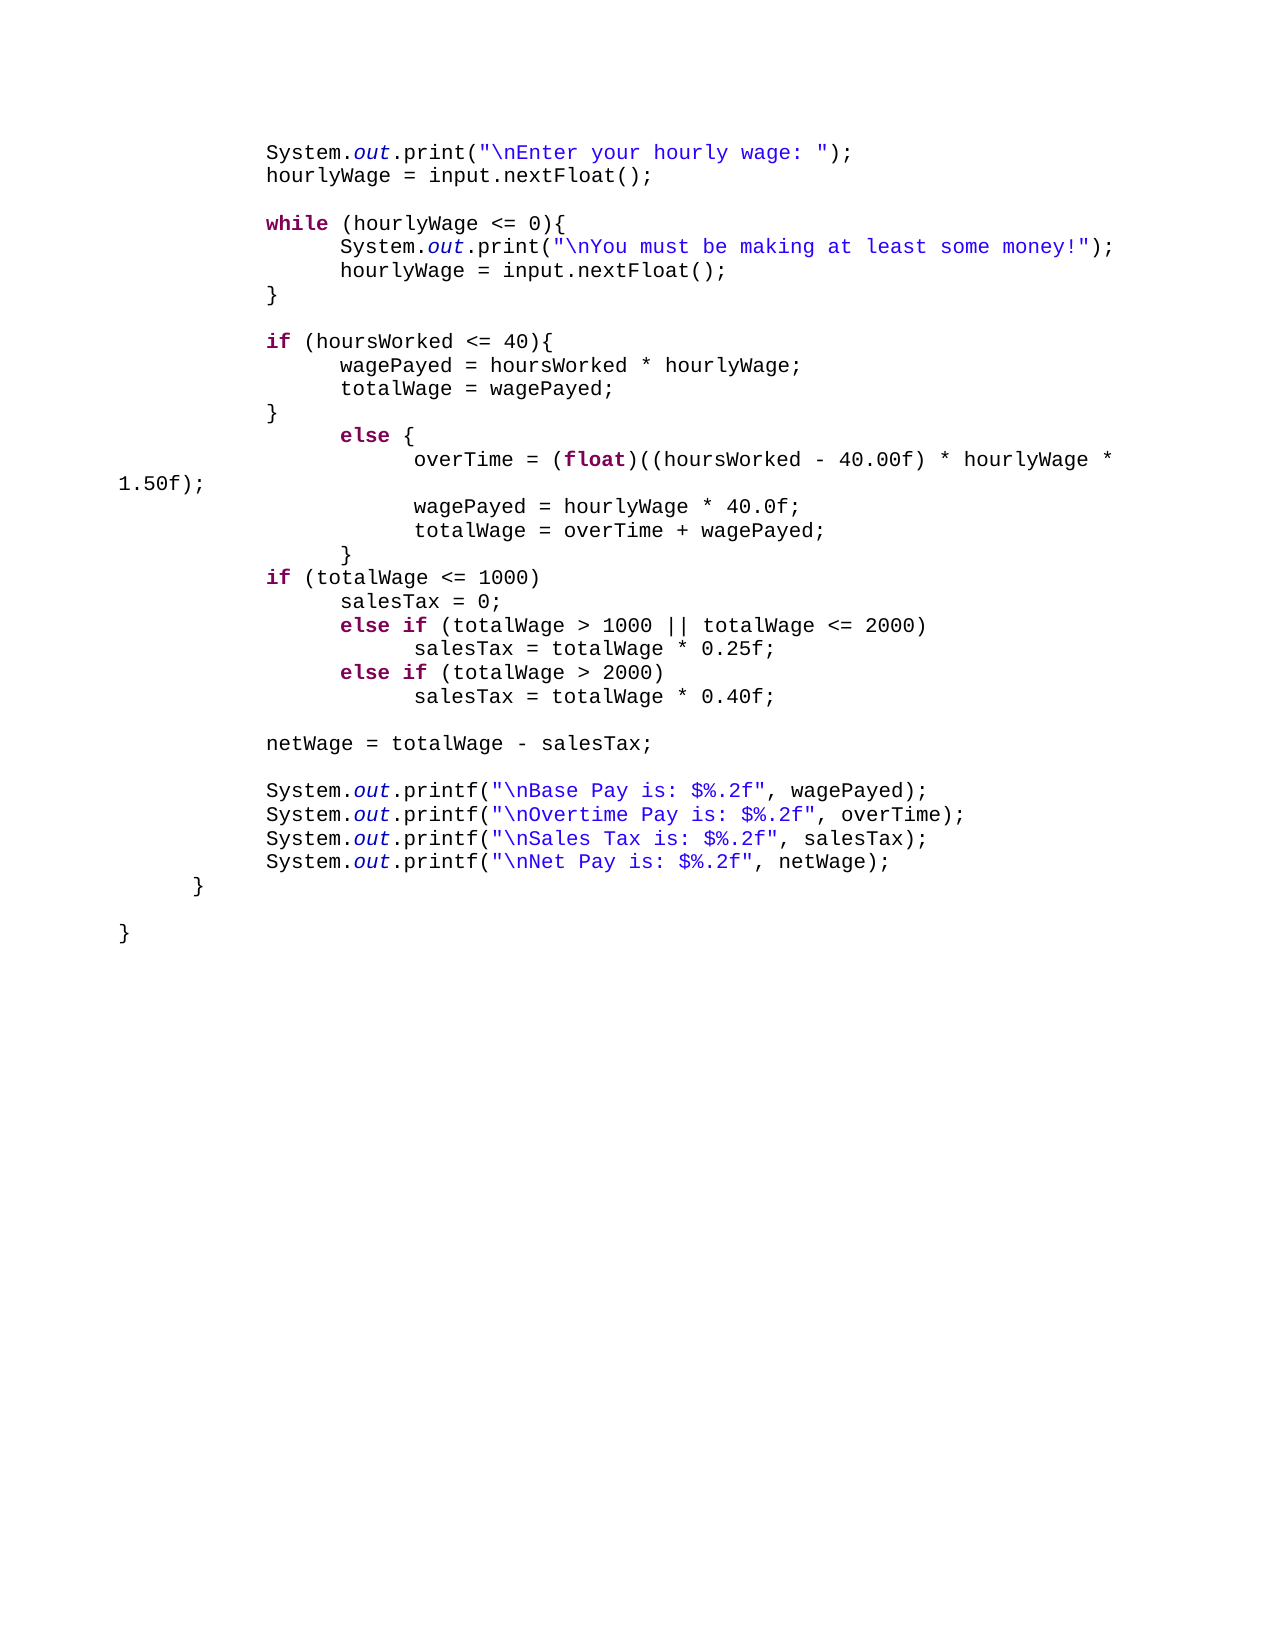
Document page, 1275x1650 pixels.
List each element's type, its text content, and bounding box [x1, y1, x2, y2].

text } [118, 922, 1157, 946]
text System.out.printf("\nSales Tax is: $%.2f", salesTax); [118, 827, 1157, 851]
text hourlyWage = input.nextFloat(); [118, 165, 1157, 189]
text while (hourlyWage <= 0){ [118, 213, 1157, 236]
text else { [118, 426, 1157, 449]
text } [118, 284, 1157, 307]
text salesTax = 0; [118, 591, 1157, 615]
text } [118, 402, 1157, 426]
text System.out.printf("\nOvertime Pay is: $%.2f", overTime); [118, 804, 1157, 827]
text System.out.printf("\nNet Pay is: $%.2f", netWage); [118, 851, 1157, 875]
text overTime = (float)((hoursWorked - 40.00f) * hourlyWage * 1.50f); [118, 449, 1157, 496]
text System.out.printf("\nBase Pay is: $%.2f", wagePayed); [118, 780, 1157, 804]
text } [118, 875, 1157, 898]
text salesTax = totalWage * 0.25f; [118, 638, 1157, 662]
text totalWage = wagePayed; [118, 378, 1157, 402]
text } [118, 544, 1157, 567]
text else if (totalWage > 2000) [118, 662, 1157, 686]
text else if (totalWage > 1000 || totalWage <= 2000) [118, 615, 1157, 638]
text System.out.print("\nEnter your hourly wage: "); [118, 142, 1157, 165]
text salesTax = totalWage * 0.40f; [118, 686, 1157, 709]
text wagePayed = hoursWorked * hourlyWage; [118, 354, 1157, 378]
text wagePayed = hourlyWage * 40.0f; [118, 496, 1157, 520]
text hourlyWage = input.nextFloat(); [118, 260, 1157, 284]
text totalWage = overTime + wagePayed; [118, 520, 1157, 544]
text if (hoursWorked <= 40){ [118, 331, 1157, 354]
text if (totalWage <= 1000) [118, 567, 1157, 591]
text netWage = totalWage - salesTax; [118, 733, 1157, 757]
text System.out.print("\nYou must be making at least some money!"); [118, 236, 1157, 260]
